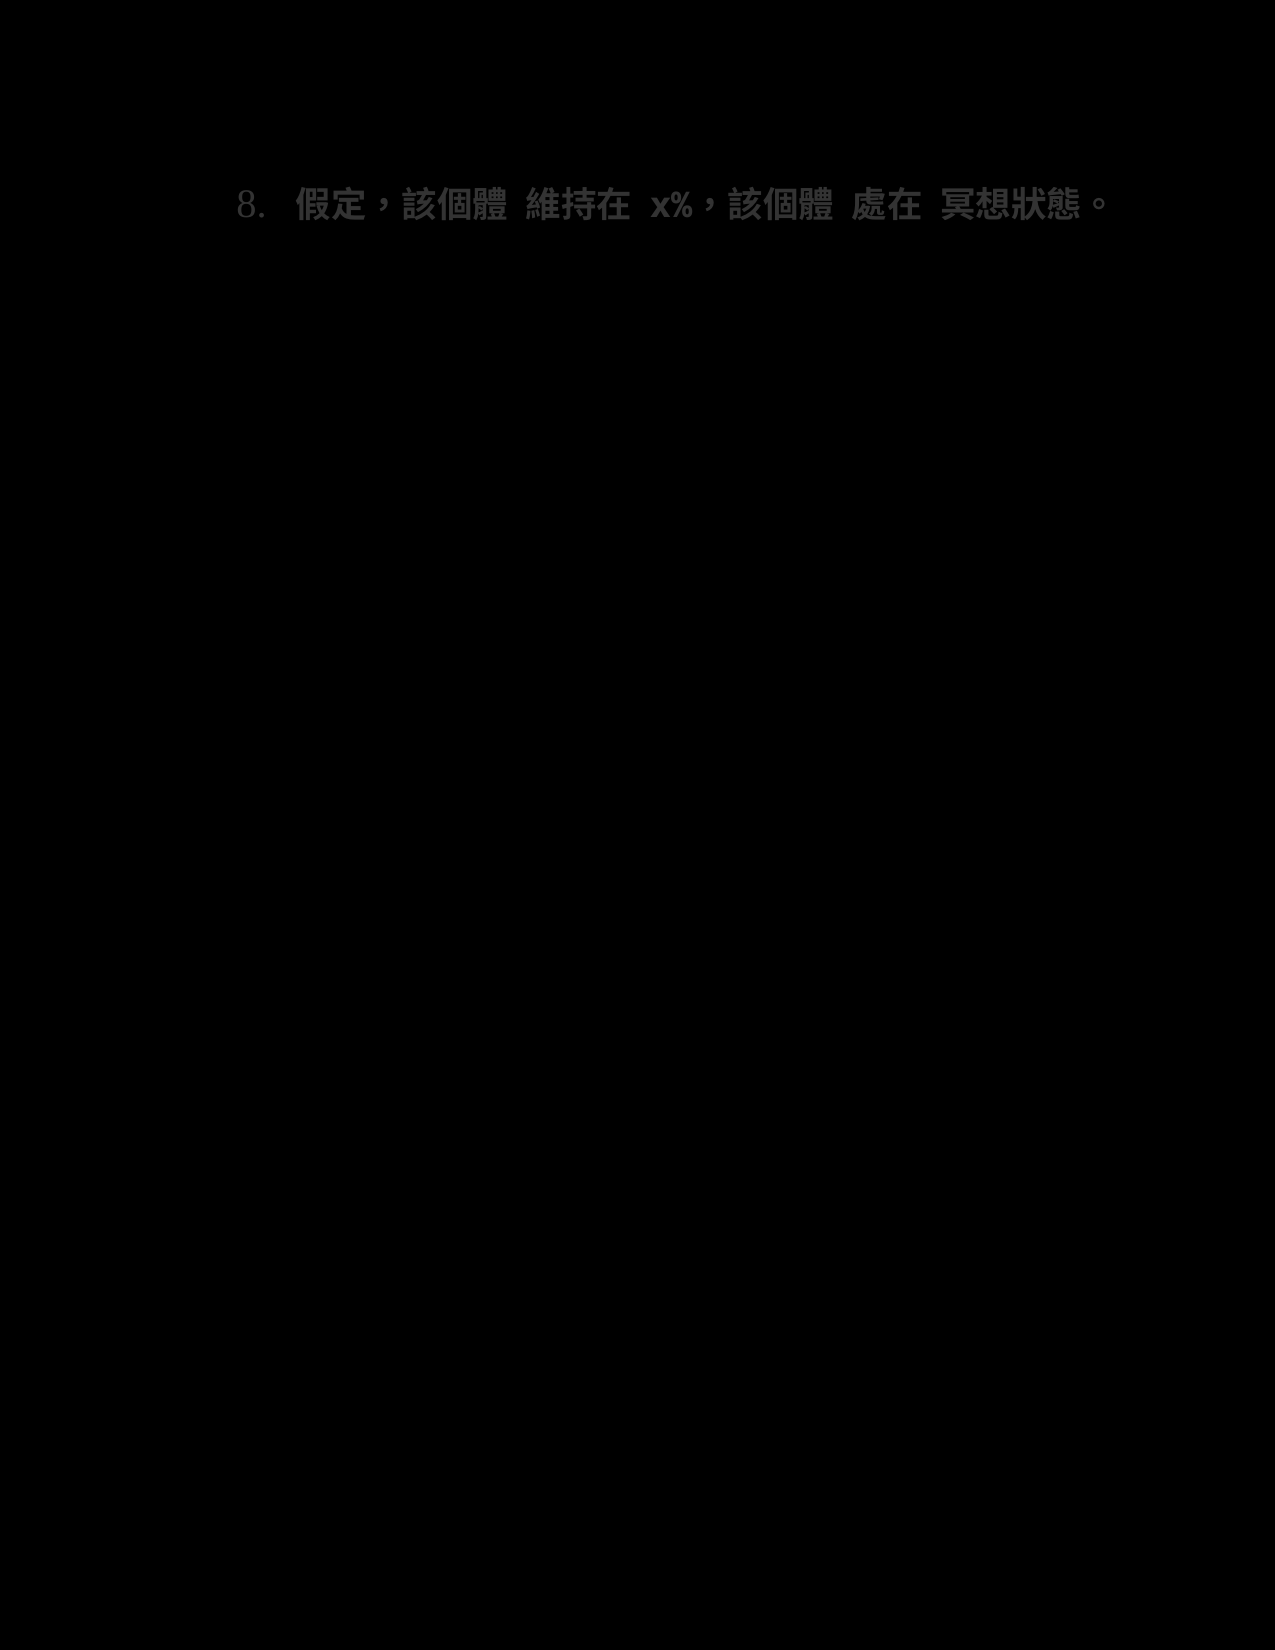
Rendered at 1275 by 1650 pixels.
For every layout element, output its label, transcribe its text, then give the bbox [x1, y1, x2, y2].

list 假定，該個體 維持在 x%，該個體 處在 冥想狀態。 [236, 176, 1157, 228]
